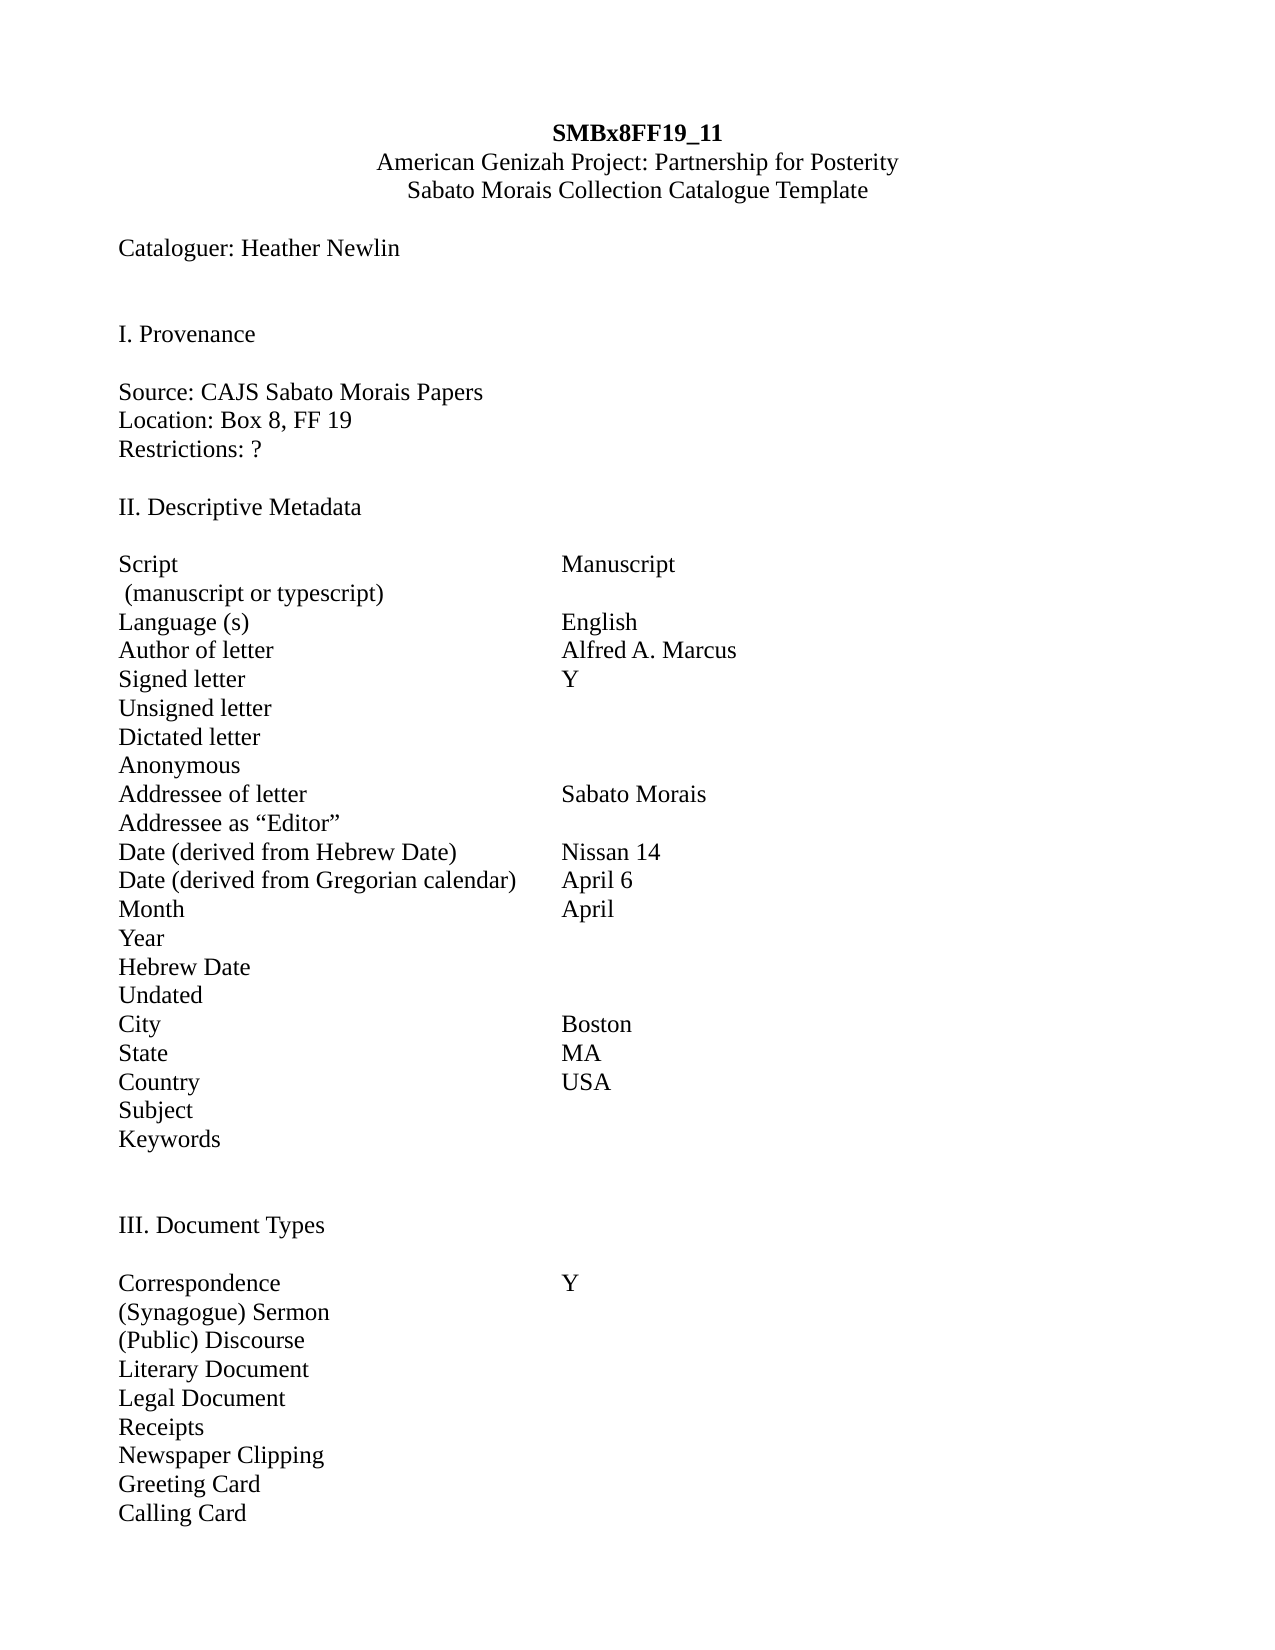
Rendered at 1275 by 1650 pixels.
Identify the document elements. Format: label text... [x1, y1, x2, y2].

text Dictated letter [118, 722, 1157, 751]
text Country USA [118, 1067, 1157, 1096]
text Language (s) English [118, 607, 1157, 636]
text Literary Document [118, 1354, 1157, 1383]
text SMBx8FF19_11 [118, 118, 1157, 147]
text I. Provenance [118, 319, 1157, 348]
text American Genizah Project: Partnership for Posterity [118, 147, 1157, 176]
text Calling Card [118, 1498, 1157, 1527]
text Restrictions: ? [118, 434, 1157, 463]
text Location: Box 8, FF 19 [118, 406, 1157, 434]
text Date (derived from Gregorian calendar) April 6 [118, 866, 1157, 894]
text Cataloguer: Heather Newlin [118, 233, 1157, 262]
text Greeting Card [118, 1469, 1157, 1498]
text Hebrew Date [118, 952, 1157, 981]
text Subject [118, 1096, 1157, 1124]
text Anonymous [118, 751, 1157, 779]
text Undated [118, 981, 1157, 1009]
text Date (derived from Hebrew Date) Nissan 14 [118, 837, 1157, 866]
text Receipts [118, 1412, 1157, 1441]
text City Boston [118, 1009, 1157, 1038]
text (manuscript or typescript) [118, 578, 1157, 607]
text II. Descriptive Metadata [118, 492, 1157, 521]
text Addressee as “Editor” [118, 808, 1157, 837]
text Newspaper Clipping [118, 1441, 1157, 1469]
text Sabato Morais Collection Catalogue Template [118, 176, 1157, 204]
text (Synagogue) Sermon [118, 1297, 1157, 1326]
text Year [118, 923, 1157, 952]
text Author of letter Alfred A. Marcus [118, 636, 1157, 664]
text Unsigned letter [118, 693, 1157, 722]
text Correspondence Y [118, 1268, 1157, 1297]
text Legal Document [118, 1383, 1157, 1412]
text State MA [118, 1038, 1157, 1067]
text (Public) Discourse [118, 1326, 1157, 1354]
text III. Document Types [118, 1211, 1157, 1239]
text Signed letter Y [118, 664, 1157, 693]
text Script Manuscript [118, 549, 1157, 578]
text Month April [118, 894, 1157, 923]
text Addressee of letter Sabato Morais [118, 779, 1157, 808]
text Source: CAJS Sabato Morais Papers [118, 377, 1157, 406]
text Keywords [118, 1124, 1157, 1153]
